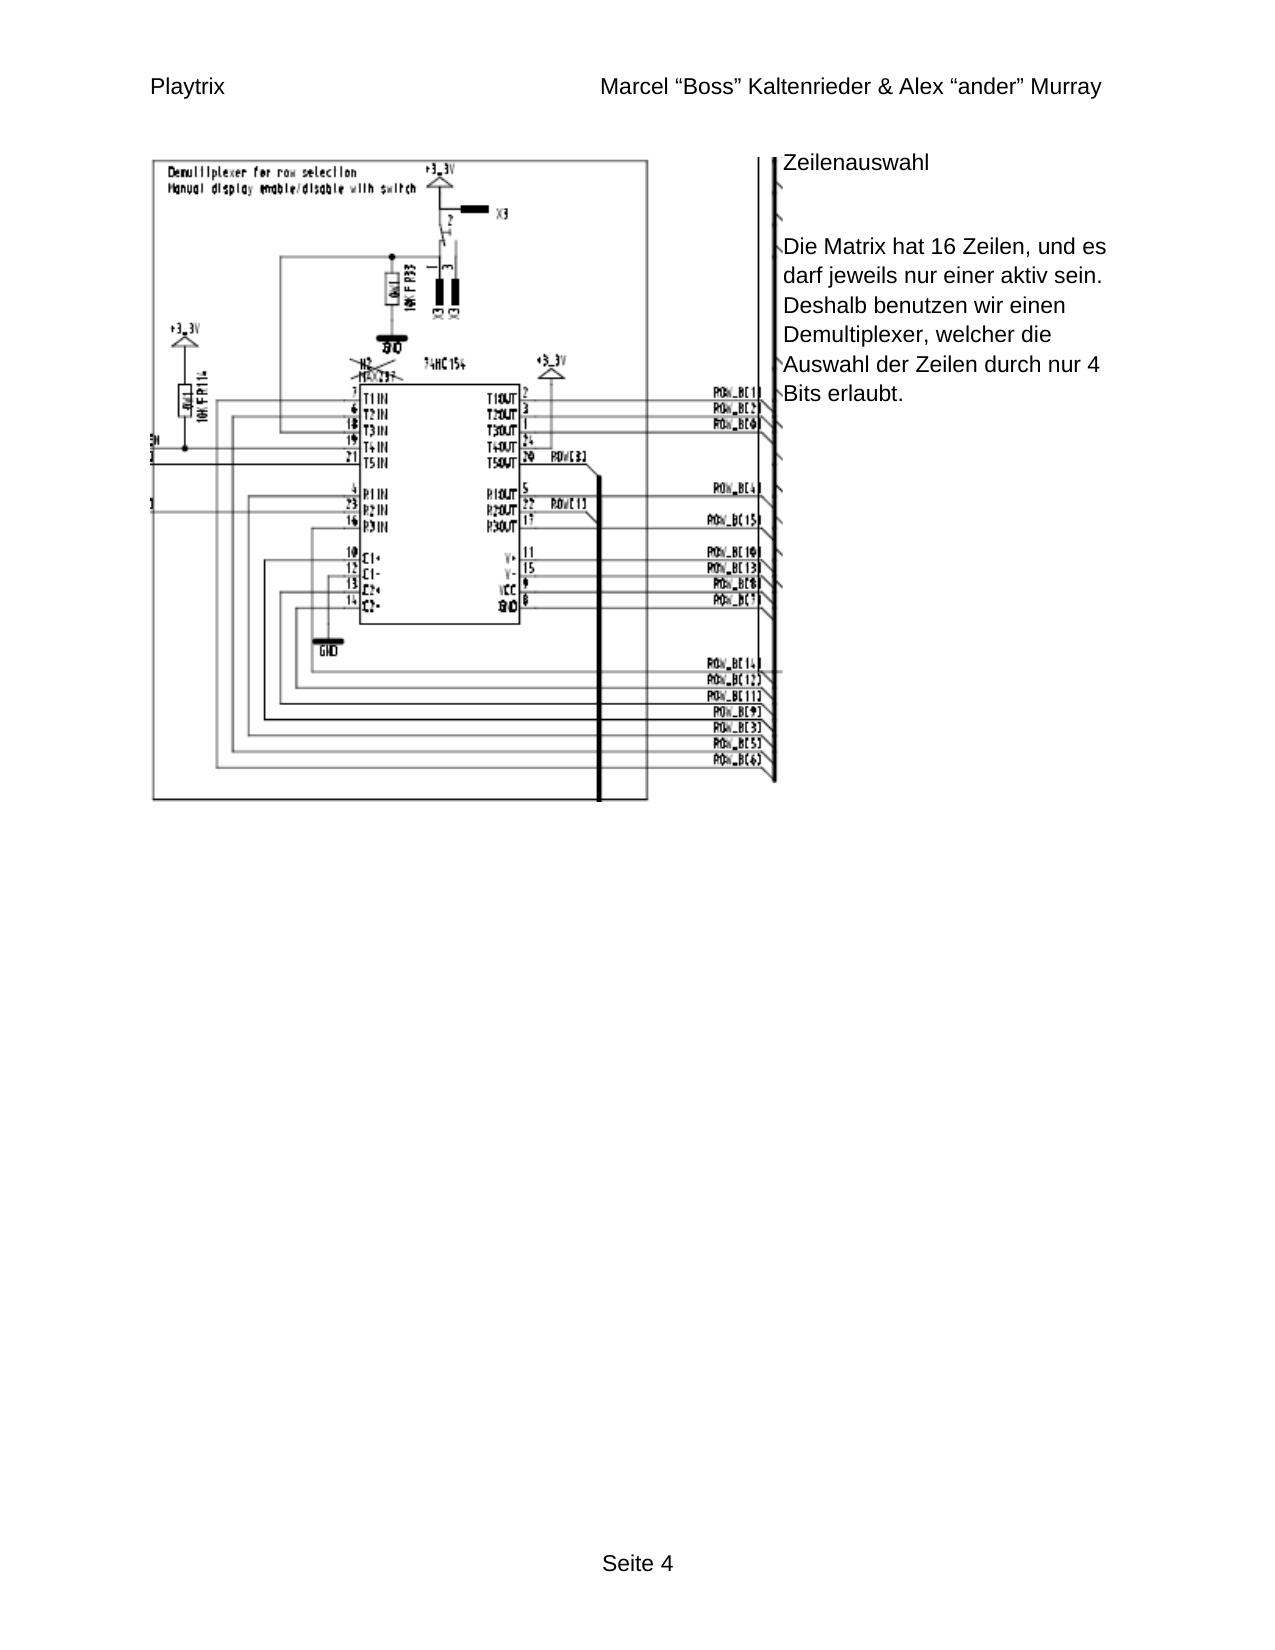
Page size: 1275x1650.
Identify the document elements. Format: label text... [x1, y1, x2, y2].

text Zeilenauswahl [150, 150, 1125, 176]
picture [150, 157, 783, 802]
text Die Matrix hat 16 Zeilen, und es darf jeweils nur einer aktiv sein. Deshalb benutzen wir einen Demultiplexer, welcher die Auswahl der Zeilen durch nur 4 Bits erlaubt. [783, 234, 1125, 406]
